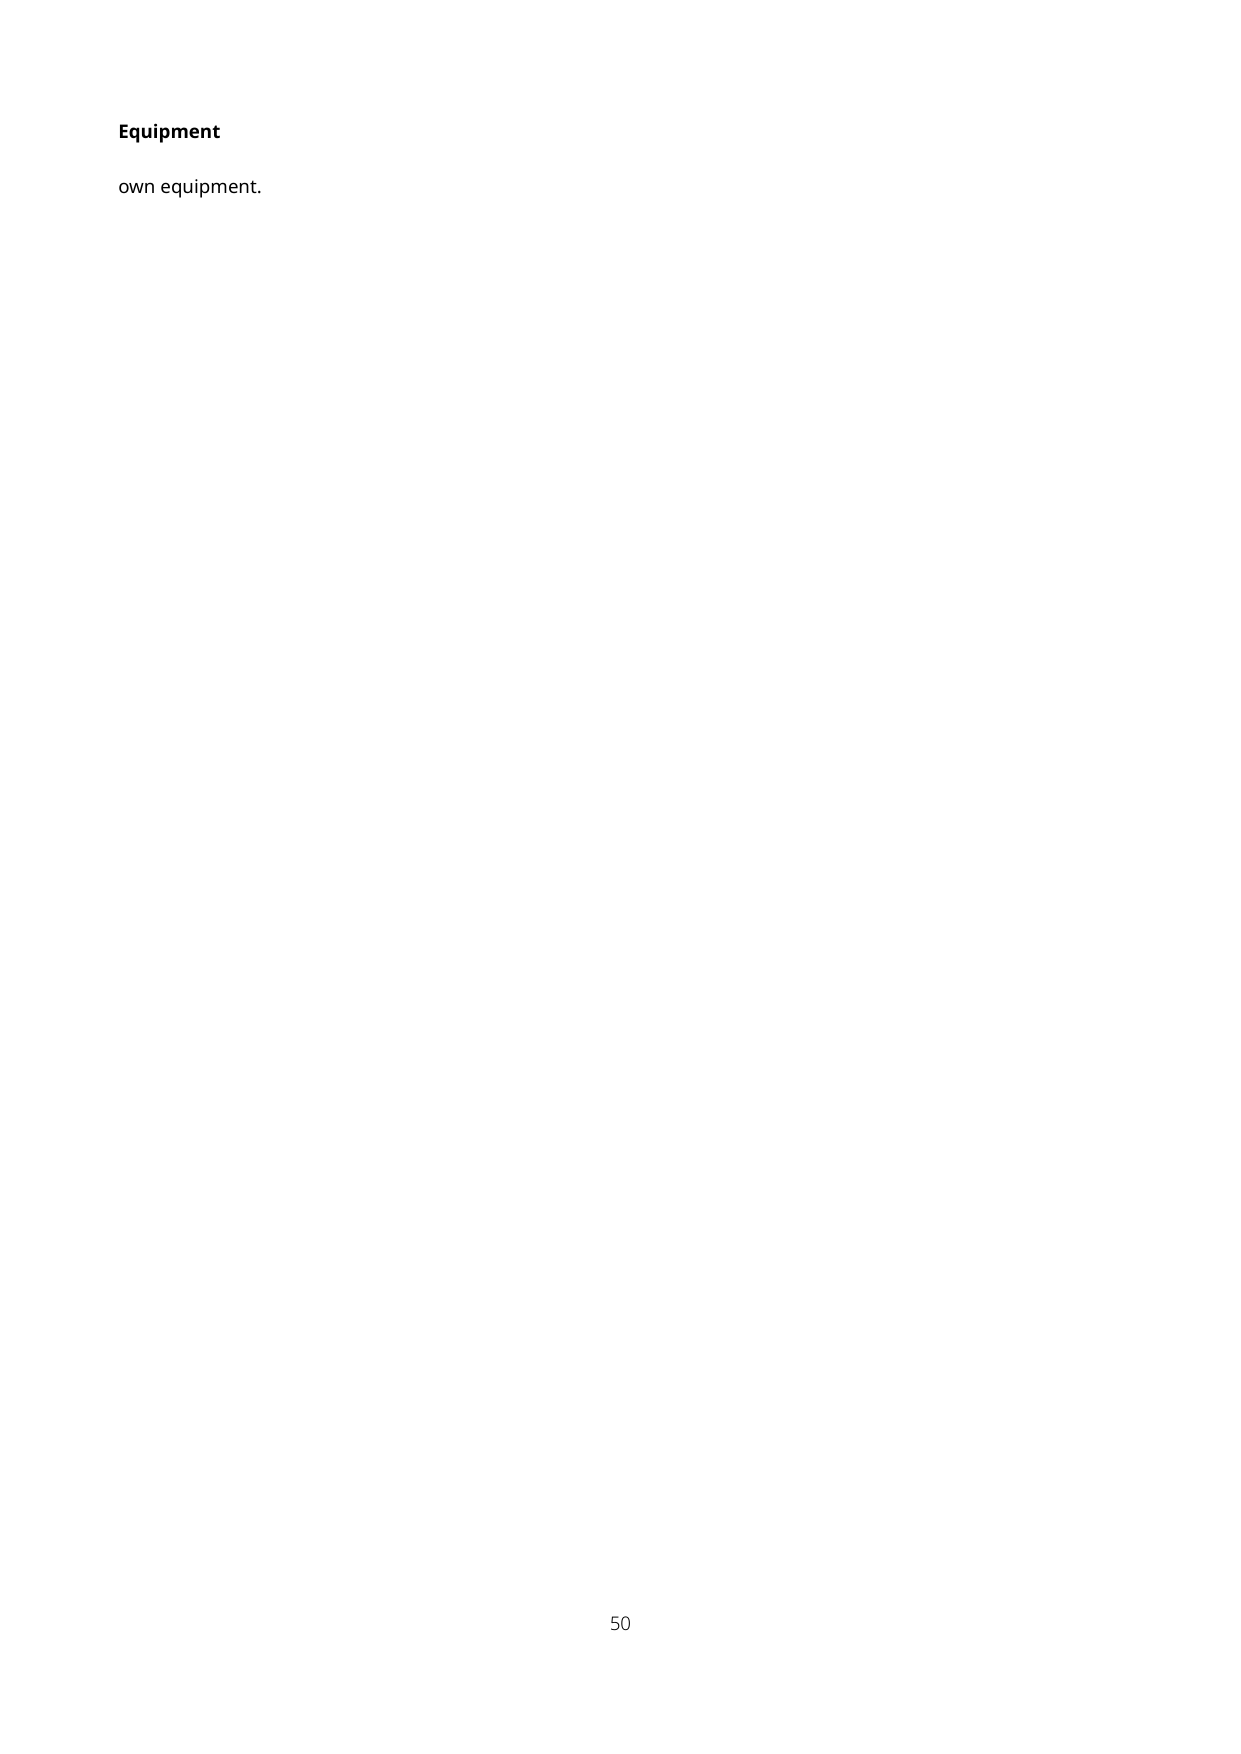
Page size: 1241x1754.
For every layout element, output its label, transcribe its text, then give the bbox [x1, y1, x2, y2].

text own equipment. [118, 173, 605, 199]
